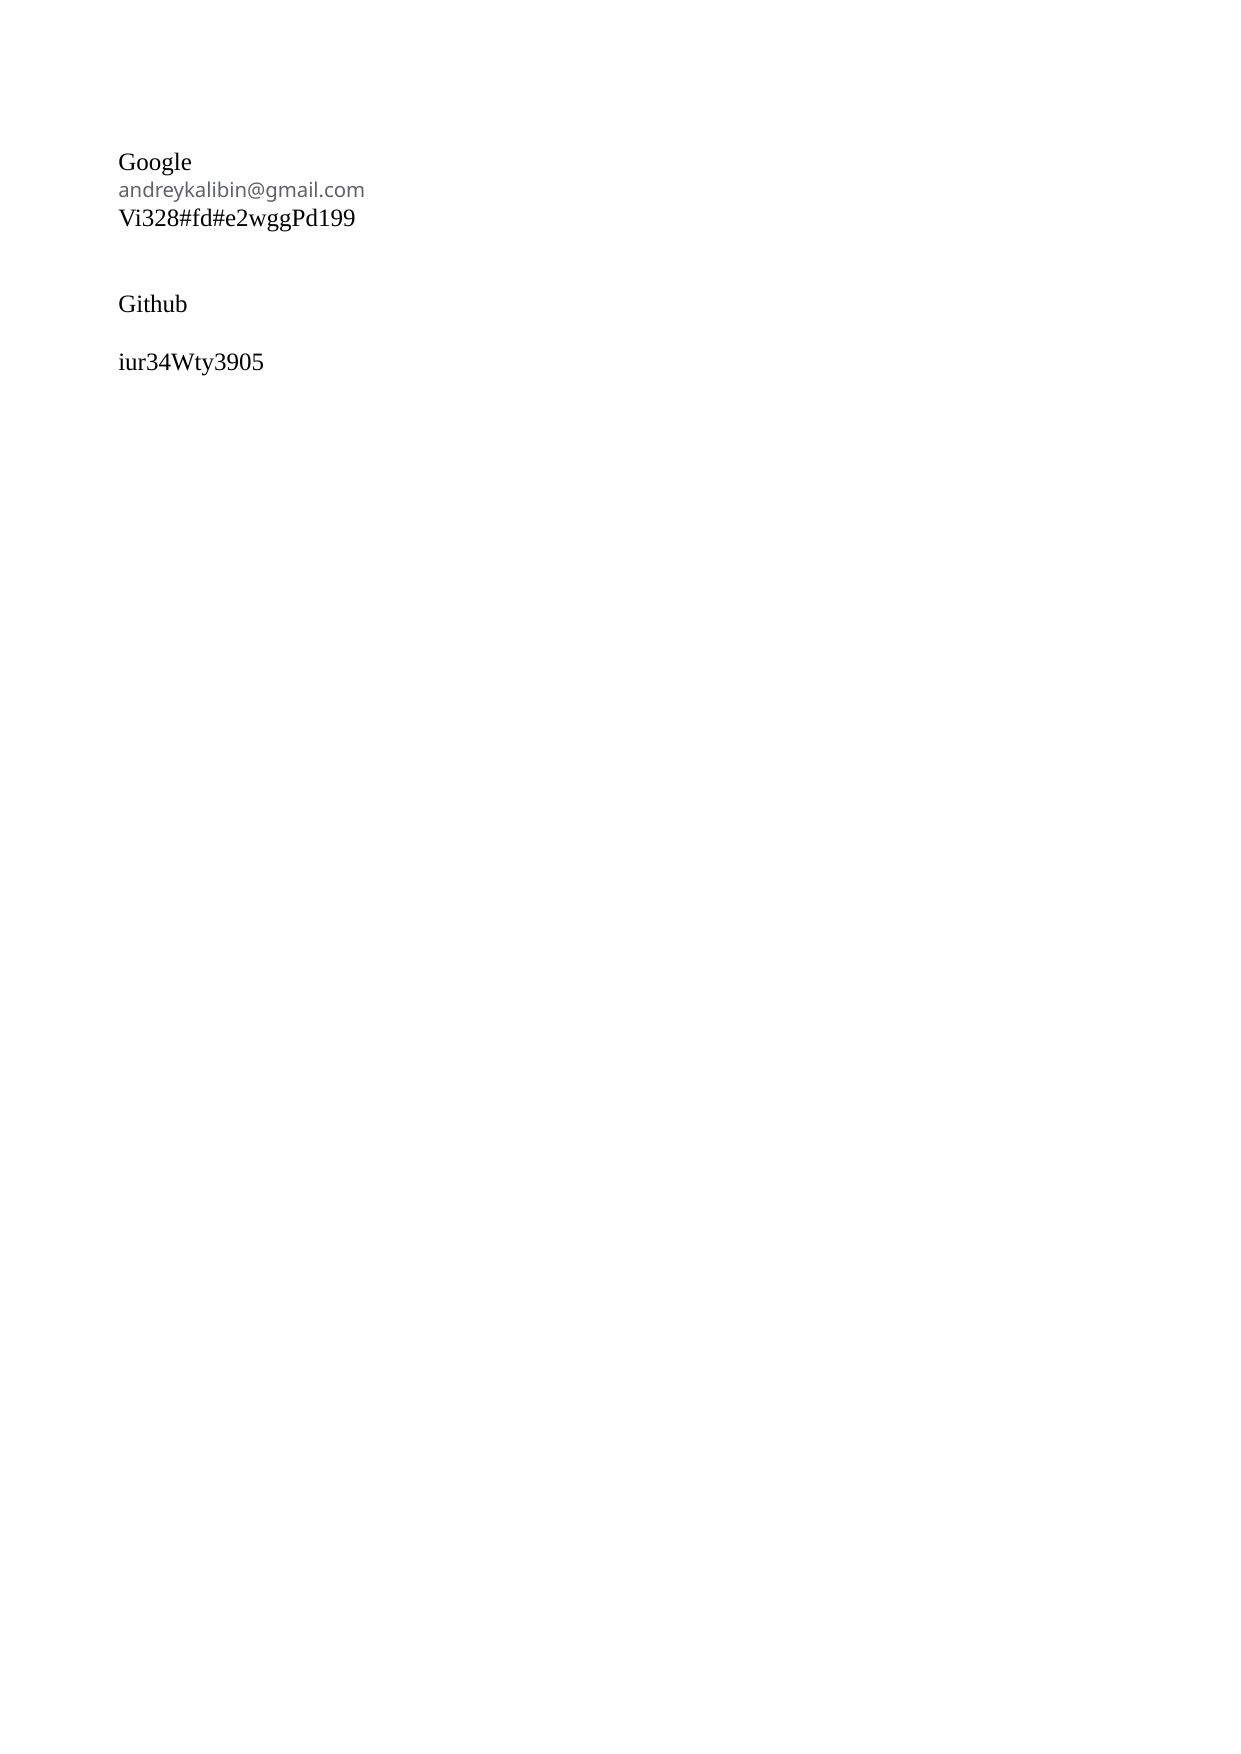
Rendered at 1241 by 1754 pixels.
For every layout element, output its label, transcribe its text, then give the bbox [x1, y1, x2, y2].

text Github [118, 289, 1122, 318]
text iur34Wty3905 [118, 347, 1122, 376]
text Google [118, 147, 1122, 176]
text Vi328#fd#e2wggPd199 [118, 203, 1122, 232]
text andreykalibin@gmail.com [118, 176, 1122, 203]
